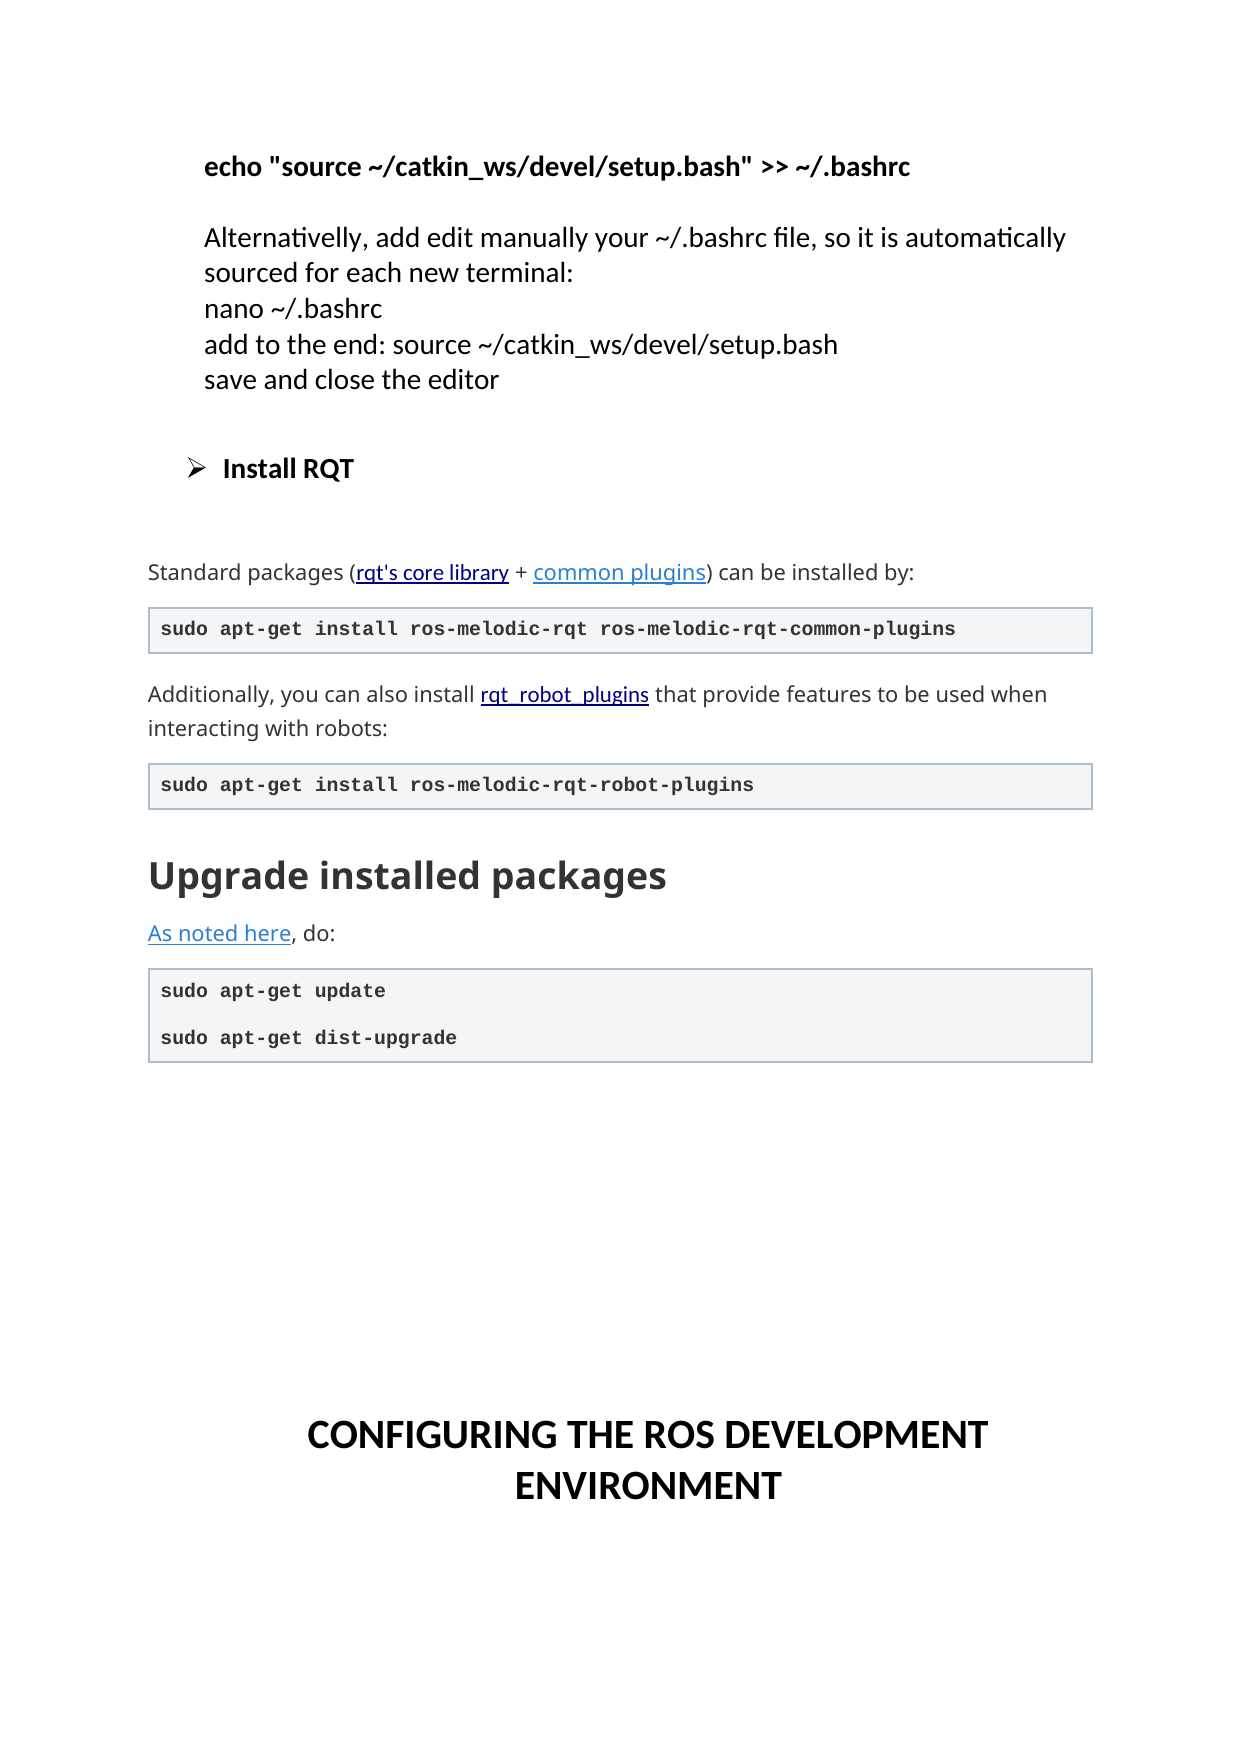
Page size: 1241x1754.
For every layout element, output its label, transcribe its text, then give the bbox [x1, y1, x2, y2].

text save and close the editor [204, 361, 1093, 397]
text CONFIGURING THE ROS DEVELOPMENT ENVIRONMENT [204, 1408, 1093, 1509]
text sudo apt-get update [150, 970, 1091, 1003]
text As noted here, do: [148, 918, 1093, 948]
text sudo apt-get install ros-melodic-rqt ros-melodic-rqt-common-plugins [150, 609, 1091, 652]
text add to the end: source ~/catkin_ws/devel/setup.bash [204, 326, 1093, 361]
list Install RQT [185, 450, 1093, 486]
text sudo apt-get dist-upgrade [150, 1015, 1091, 1061]
text Alternativelly, add edit manually your ~/.bashrc file, so it is automatically sourced for each new terminal: [204, 219, 1093, 290]
text sudo apt-get install ros-melodic-rqt-robot-plugins [150, 765, 1091, 808]
text Standard packages (rqt's core library + common plugins) can be installed by: [148, 557, 1093, 587]
text Additionally, you can also install rqt_robot_plugins that provide features to be used when interacting with robots: [148, 679, 1093, 743]
text echo "source ~/catkin_ws/devel/setup.bash" >> ~/.bashrc [204, 148, 1093, 183]
subtitle Upgrade installed packages [148, 849, 1093, 900]
text nano ~/.bashrc [204, 290, 1093, 326]
